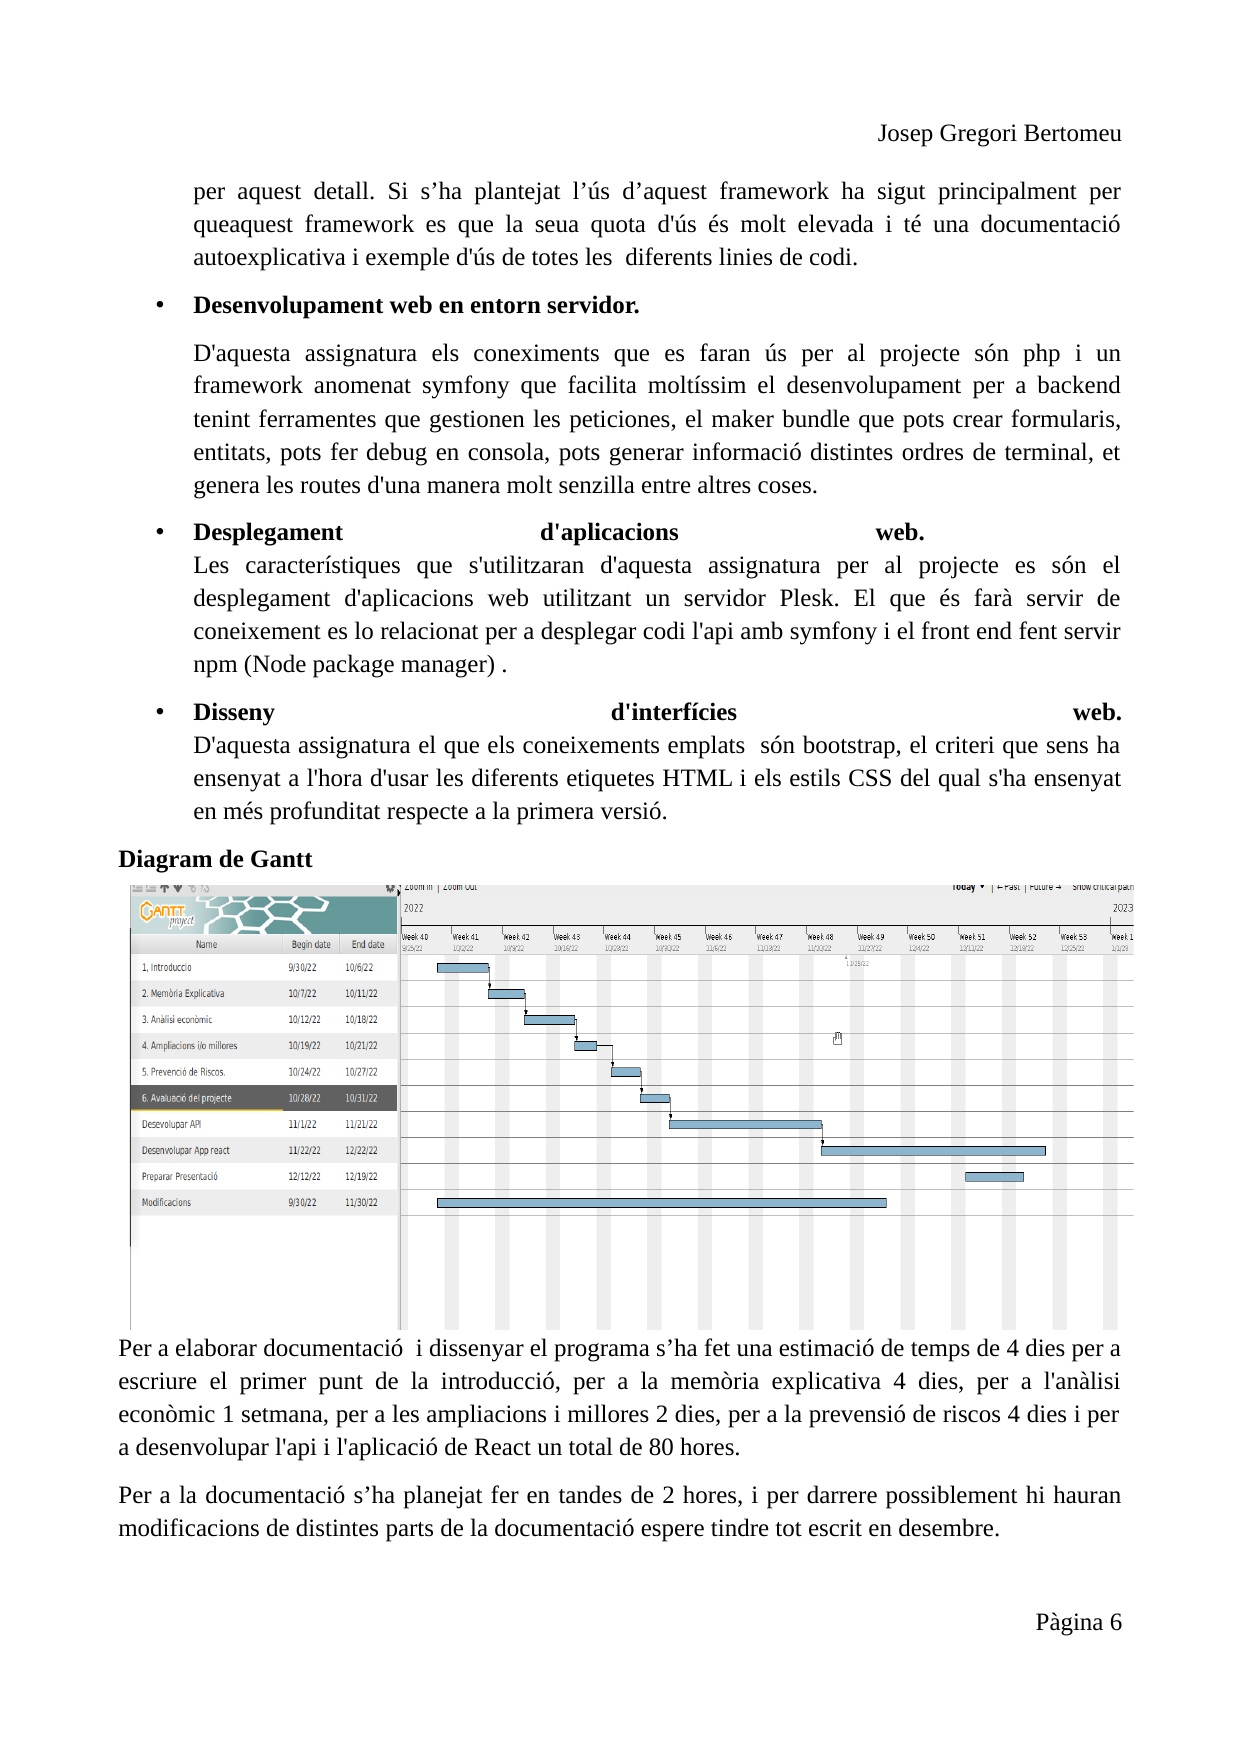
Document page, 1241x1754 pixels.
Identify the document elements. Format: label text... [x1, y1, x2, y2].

list Disseny d'interfícies web. D'aquesta assignatura el que els coneixements emplats són bootstrap, el criteri que sens ha ensenyat a l'hora d'usar les diferents etiquetes HTML i els estils CSS del qual s'ha ensenyat en més profunditat respecte a la primera versió. [156, 697, 1122, 825]
text Per a la documentació s’ha planejat fer en tandes de 2 hores, i per darrere possiblement hi hauran modificacions de distintes parts de la documentació espere tindre tot escrit en desembre. [118, 1480, 1122, 1542]
list Desplegament d'aplicacions web. Les característiques que s'utilitzaran d'aquesta assignatura per al projecte es són el desplegament d'aplicacions web utilitzant un servidor Plesk. El que és farà servir de coneixement es lo relacionat per a desplegar codi l'api amb symfony i el front end fent servir npm (Node package manager) . [156, 517, 1122, 678]
list D'aquesta assignatura els coneximents que es faran ús per al projecte són php i un framework anomenat symfony que facilita moltíssim el desenvolupament per a backend tenint ferramentes que gestionen les peticiones, el maker bundle que pots crear formularis, entitats, pots fer debug en consola, pots generar informació distintes ordres de terminal, et genera les routes d'una manera molt senzilla entre altres coses. [156, 338, 1122, 498]
text Per a elaborar documentació i dissenyar el programa s’ha fet una estimació de temps de 4 dies per a escriure el primer punt de la introducció, per a la memòria explicativa 4 dies, per a l'anàlisi econòmic 1 setmana, per a les ampliacions i millores 2 dies, per a la prevensió de riscos 4 dies i per a desenvolupar l'api i l'aplicació de React un total de 80 hores. [118, 891, 1122, 1461]
list per aquest detall. Si s’ha plantejat l’ús d’aquest framework ha sigut principalment per queaquest framework es que la seua quota d'ús és molt elevada i té una documentació autoexplicativa i exemple d'ús de totes les diferents linies de codi. [156, 176, 1122, 271]
list Desenvolupament web en entorn servidor. [156, 290, 1122, 319]
text Diagram de Gantt [118, 844, 1122, 872]
picture [129, 885, 1134, 1330]
